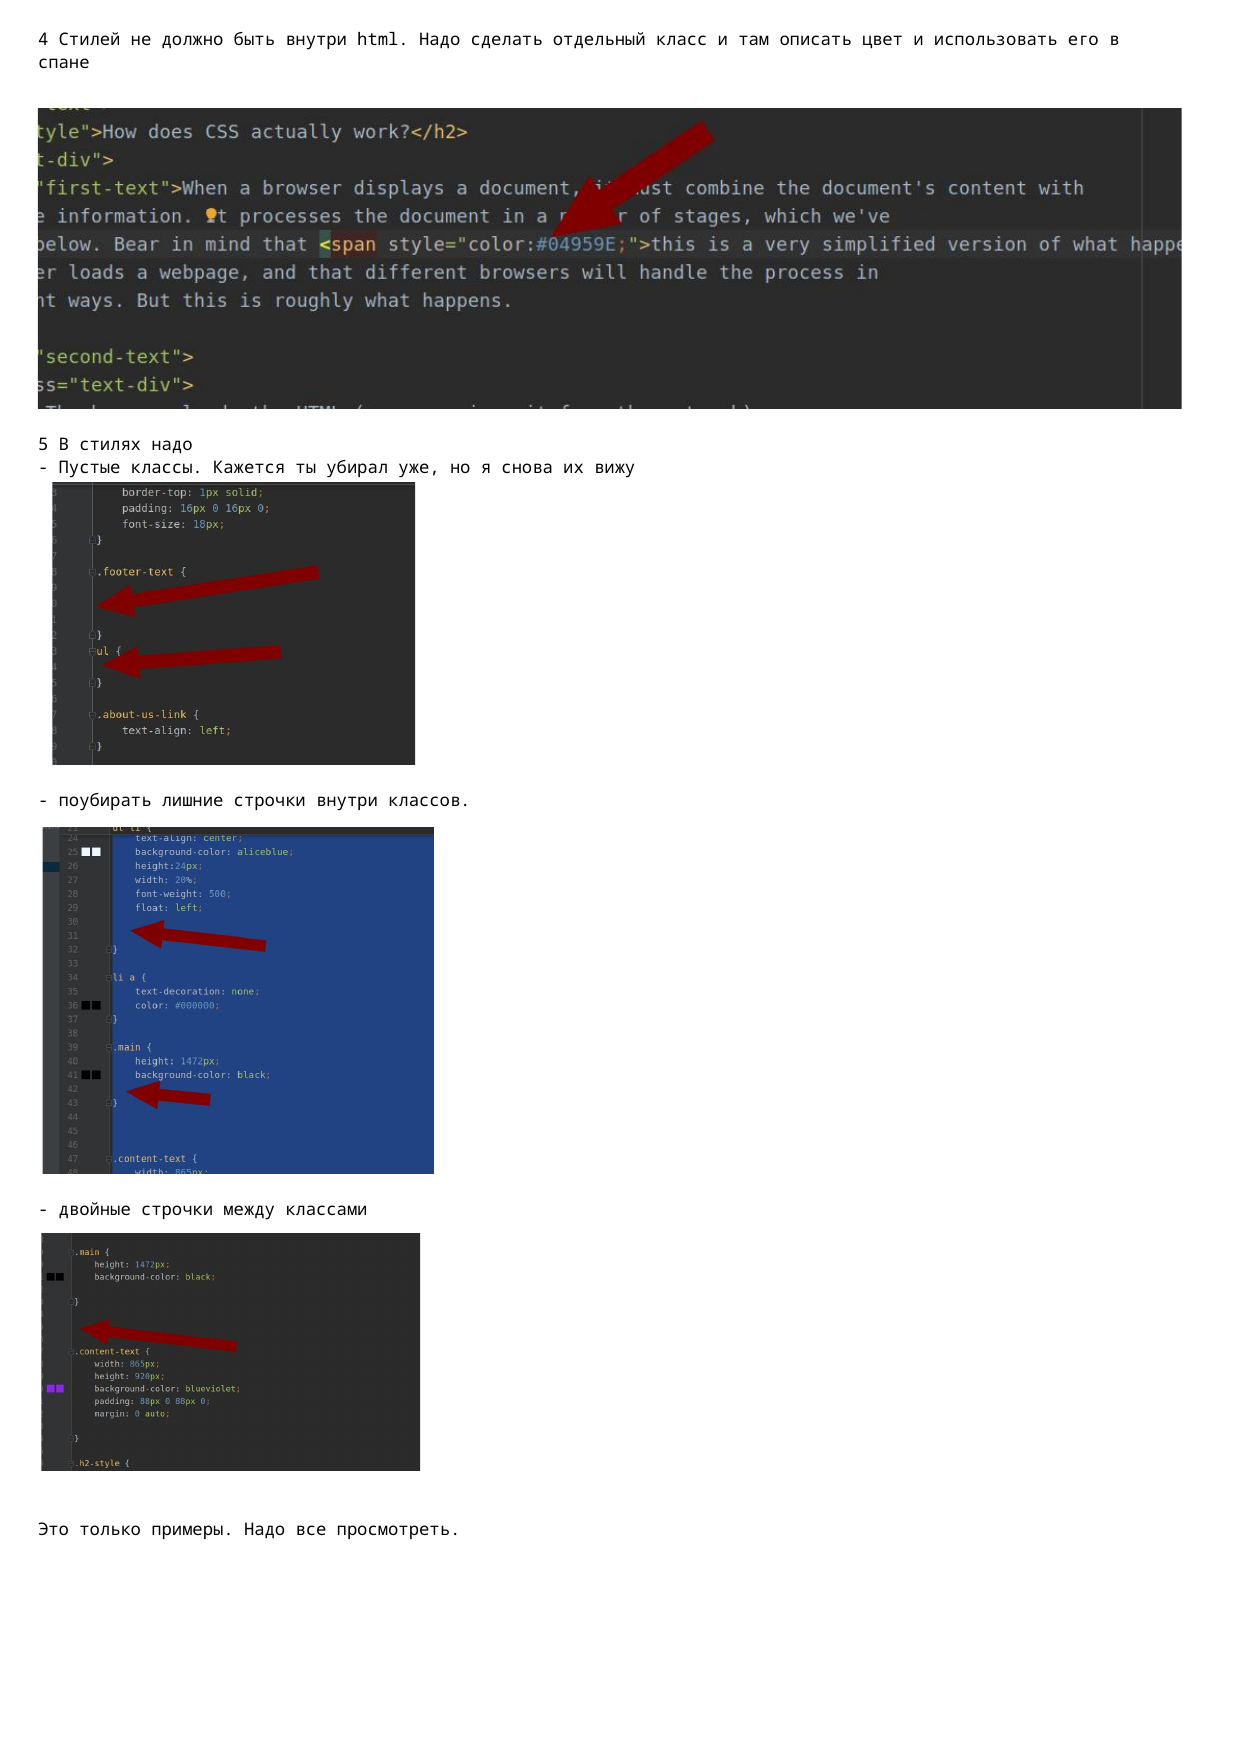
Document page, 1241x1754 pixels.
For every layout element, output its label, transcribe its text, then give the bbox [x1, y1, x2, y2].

text - двойные строчки между классами [38, 1197, 1182, 1221]
text 4 Стилей не должно быть внутри html. Надо сделать отдельный класс и там описать цвет и использовать его в спане [38, 27, 1182, 74]
text 5 В стилях надо [38, 432, 1182, 456]
picture [37, 108, 1182, 409]
text - поубирать лишние строчки внутри классов. [38, 788, 1182, 811]
picture [42, 827, 434, 1174]
picture [41, 1233, 421, 1471]
picture [52, 482, 416, 765]
text Это только примеры. Надо все просмотреть. [38, 1517, 1182, 1541]
text - Пустые классы. Кажется ты убирал уже, но я снова их вижу [38, 456, 1182, 479]
